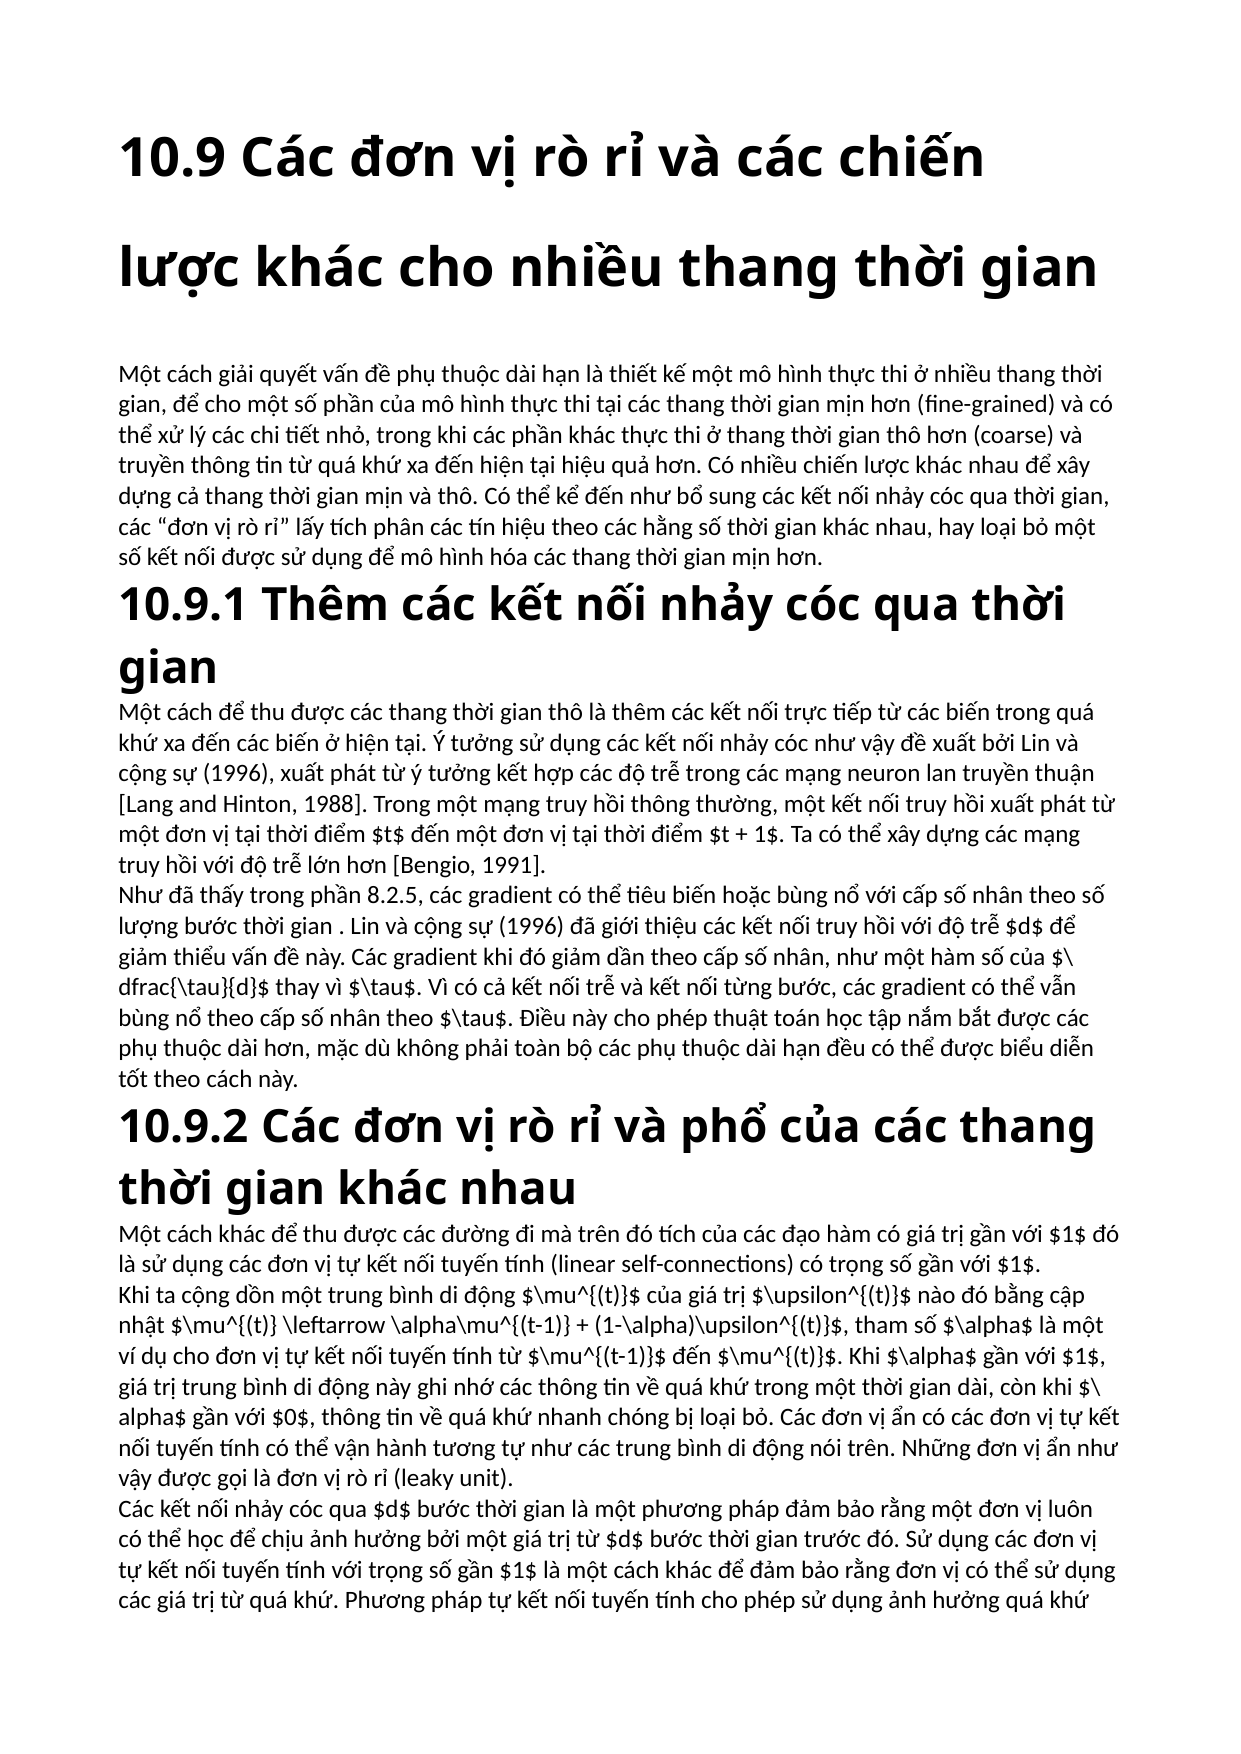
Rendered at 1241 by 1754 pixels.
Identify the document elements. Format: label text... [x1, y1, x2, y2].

text Một cách khác để thu được các đường đi mà trên đó tích của các đạo hàm có giá trị gần với $1$ đó là sử dụng các đơn vị tự kết nối tuyến tính (linear self-connections) có trọng số gần với $1$. [118, 1218, 1122, 1279]
text Một cách để thu được các thang thời gian thô là thêm các kết nối trực tiếp từ các biến trong quá khứ xa đến các biến ở hiện tại. Ý tưởng sử dụng các kết nối nhảy cóc như vậy đề xuất bởi Lin và cộng sự (1996), xuất phát từ ý tưởng kết hợp các độ trễ trong các mạng neuron lan truyền thuận [Lang and Hinton, 1988]. Trong một mạng truy hồi thông thường, một kết nối truy hồi xuất phát từ một đơn vị tại thời điểm $t$ đến một đơn vị tại thời điểm $t + 1$. Ta có thể xây dựng các mạng truy hồi với độ trễ lớn hơn [Bengio, 1991]. [118, 697, 1122, 880]
text Khi ta cộng dồn một trung bình di động $\mu^{(t)}$ của giá trị $\upsilon^{(t)}$ nào đó bằng cập nhật $\mu^{(t)} \leftarrow \alpha\mu^{(t-1)} + (1-\alpha)\upsilon^{(t)}$, tham số $\alpha$ là một ví dụ cho đơn vị tự kết nối tuyến tính từ $\mu^{(t-1)}$ đến $\mu^{(t)}$. Khi $\alpha$ gần với $1$, giá trị trung bình di động này ghi nhớ các thông tin về quá khứ trong một thời gian dài, còn khi $\alpha$ gần với $0$, thông tin về quá khứ nhanh chóng bị loại bỏ. Các đơn vị ẩn có các đơn vị tự kết nối tuyến tính có thể vận hành tương tự như các trung bình di động nói trên. Những đơn vị ẩn như vậy được gọi là đơn vị rò rỉ (leaky unit). [118, 1279, 1122, 1493]
text Một cách giải quyết vấn đề phụ thuộc dài hạn là thiết kế một mô hình thực thi ở nhiều thang thời gian, để cho một số phần của mô hình thực thi tại các thang thời gian mịn hơn (fine-grained) và có thể xử lý các chi tiết nhỏ, trong khi các phần khác thực thi ở thang thời gian thô hơn (coarse) và truyền thông tin từ quá khứ xa đến hiện tại hiệu quả hơn. Có nhiều chiến lược khác nhau để xây dựng cả thang thời gian mịn và thô. Có thể kể đến như bổ sung các kết nối nhảy cóc qua thời gian, các “đơn vị rò rỉ” lấy tích phân các tín hiệu theo các hằng số thời gian khác nhau, hay loại bỏ một số kết nối được sử dụng để mô hình hóa các thang thời gian mịn hơn. [118, 358, 1122, 572]
text Như đã thấy trong phần 8.2.5, các gradient có thể tiêu biến hoặc bùng nổ với cấp số nhân theo số lượng bước thời gian . Lin và cộng sự (1996) đã giới thiệu các kết nối truy hồi với độ trễ $d$ để giảm thiểu vấn đề này. Các gradient khi đó giảm dần theo cấp số nhân, như một hàm số của $\dfrac{\tau}{d}$ thay vì $\tau$. Vì có cả kết nối trễ và kết nối từng bước, các gradient có thể vẫn bùng nổ theo cấp số nhân theo $\tau$. Điều này cho phép thuật toán học tập nắm bắt được các phụ thuộc dài hơn, mặc dù không phải toàn bộ các phụ thuộc dài hạn đều có thể được biểu diễn tốt theo cách này. [118, 880, 1122, 1093]
subtitle 10.9 Các đơn vị rò rỉ và các chiến lược khác cho nhiều thang thời gian [118, 118, 1122, 302]
subtitle 10.9.2 Các đơn vị rò rỉ và phổ của các thang thời gian khác nhau [118, 1093, 1122, 1218]
text Các kết nối nhảy cóc qua $d$ bước thời gian là một phương pháp đảm bảo rằng một đơn vị luôn có thể học để chịu ảnh hưởng bởi một giá trị từ $d$ bước thời gian trước đó. Sử dụng các đơn vị tự kết nối tuyến tính với trọng số gần $1$ là một cách khác để đảm bảo rằng đơn vị có thể sử dụng các giá trị từ quá khứ. Phương pháp tự kết nối tuyến tính cho phép sử dụng ảnh hưởng quá khứ [118, 1493, 1122, 1615]
subtitle 10.9.1 Thêm các kết nối nhảy cóc qua thời gian [118, 572, 1122, 697]
